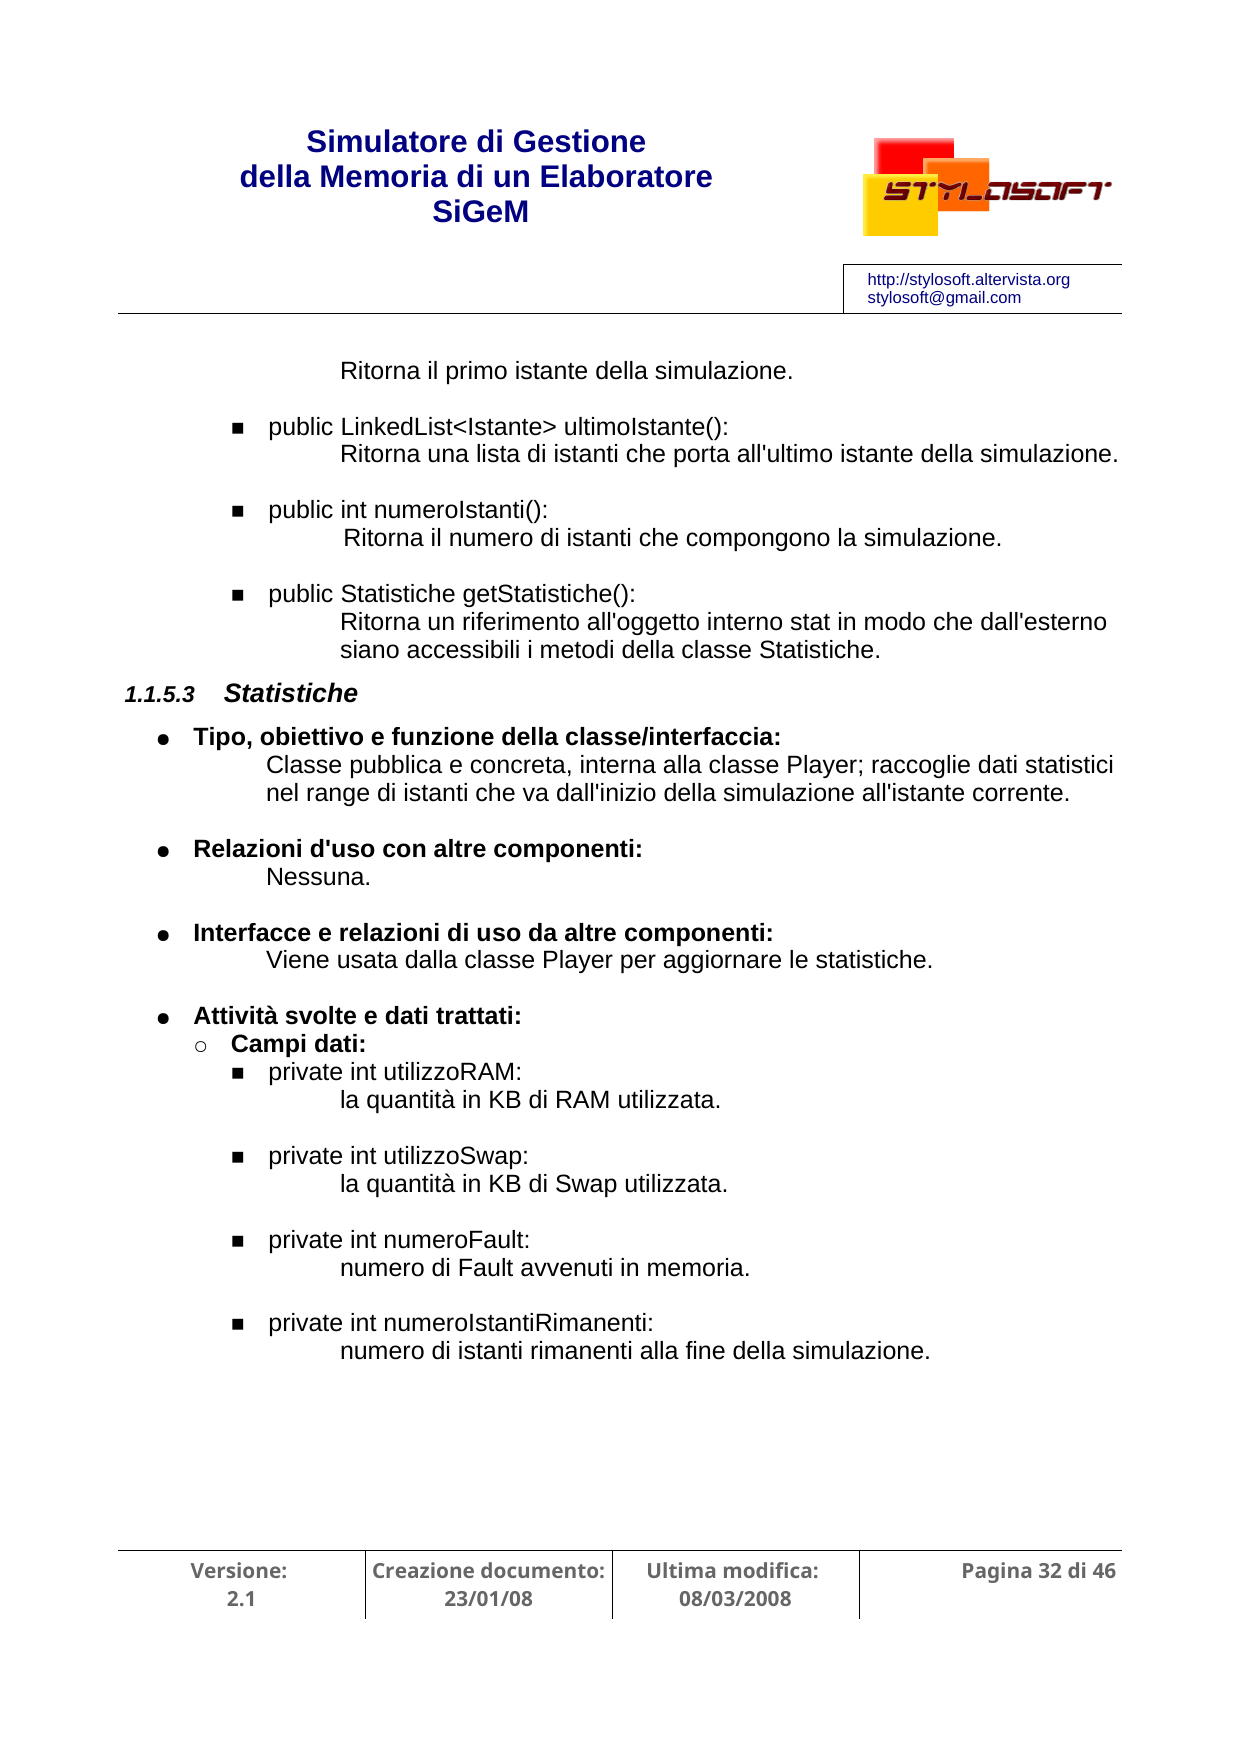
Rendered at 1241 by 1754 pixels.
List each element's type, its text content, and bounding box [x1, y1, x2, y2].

list private int numeroIstantiRimanenti: [231, 1309, 1122, 1337]
list Tipo, obiettivo e funzione della classe/interfaccia: [156, 723, 1122, 751]
list Classe pubblica e concreta, interna alla classe Player; raccoglie dati statistici nel range di istanti che va dall'inizio della simulazione all'istante corrente. [156, 751, 1122, 807]
list public Statistiche getStatistiche(): [231, 580, 1122, 608]
list private int utilizzoRAM: [231, 1058, 1122, 1086]
picture [848, 123, 1117, 247]
subtitle Statistiche [118, 678, 1122, 708]
list private int utilizzoSwap: [231, 1142, 1122, 1169]
list Ritorna il numero di istanti che compongono la simulazione. [306, 524, 1122, 552]
list private int numeroFault: [231, 1225, 1122, 1253]
list Attività svolte e dati trattati: [156, 1002, 1122, 1030]
list Viene usata dalla classe Player per aggiornare le statistiche. [156, 946, 1122, 974]
list Nessuna. [156, 862, 1122, 890]
text Ritorna il primo istante della simulazione. [118, 357, 1122, 384]
list public LinkedList<Istante> ultimoIstante(): [231, 412, 1122, 440]
text numero di istanti rimanenti alla fine della simulazione. [118, 1337, 1122, 1365]
text Ritorna una lista di istanti che porta all'ultimo istante della simulazione. [118, 440, 1122, 468]
text numero di Fault avvenuti in memoria. [118, 1253, 1122, 1281]
text la quantità in KB di Swap utilizzata. [118, 1169, 1122, 1197]
text la quantità in KB di RAM utilizzata. [118, 1086, 1122, 1114]
list Interfacce e relazioni di uso da altre componenti: [156, 918, 1122, 946]
list Relazioni d'uso con altre componenti: [156, 834, 1122, 862]
list public int numeroIstanti(): [231, 496, 1122, 524]
text Ritorna un riferimento all'oggetto interno stat in modo che dall'esterno siano accessibili i metodi della classe Statistiche. [118, 608, 1122, 664]
list Campi dati: [193, 1030, 1122, 1058]
